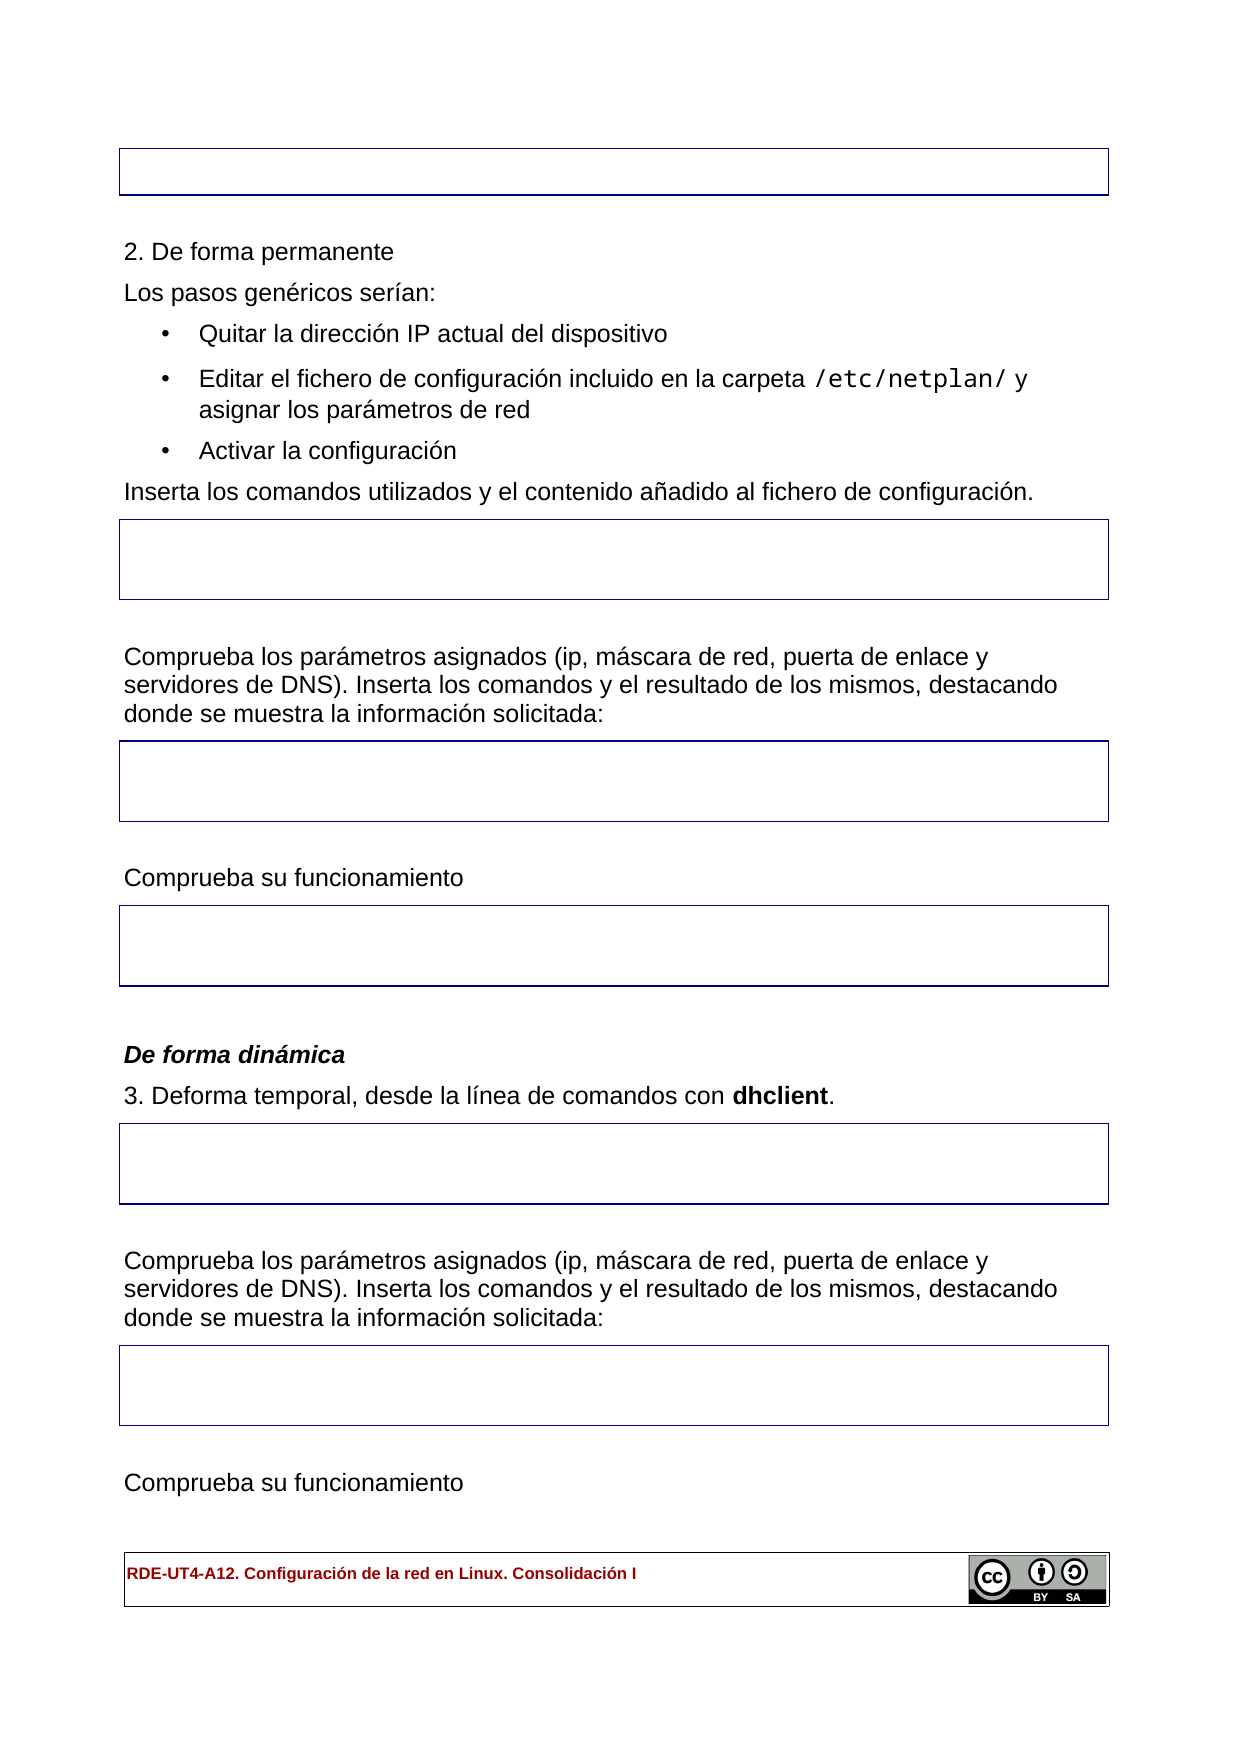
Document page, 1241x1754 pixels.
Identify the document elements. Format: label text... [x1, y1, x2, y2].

table_header [120, 1346, 1108, 1425]
text Comprueba los parámetros asignados (ip, máscara de red, puerta de enlace y servidores de DNS). Inserta los comandos y el resultado de los mismos, destacando donde se muestra la información solicitada: [123, 1246, 1109, 1332]
text Inserta los comandos utilizados y el contenido añadido al fichero de configuración. [123, 477, 1109, 506]
table_header [120, 520, 1108, 599]
list Editar el fichero de configuración incluido en la carpeta /etc/netplan/ y asignar los parámetros de red [161, 361, 1109, 423]
subtitle De forma dinámica [123, 1040, 1109, 1069]
text Los pasos genéricos serían: [123, 278, 1109, 307]
list Activar la configuración [161, 436, 1109, 465]
table_header [120, 149, 1108, 194]
text Comprueba los parámetros asignados (ip, máscara de red, puerta de enlace y servidores de DNS). Inserta los comandos y el resultado de los mismos, destacando donde se muestra la información solicitada: [123, 642, 1109, 728]
text 3. Deforma temporal, desde la línea de comandos con dhclient. [123, 1081, 1109, 1110]
text 2. De forma permanente [123, 237, 1109, 265]
list Quitar la dirección IP actual del dispositivo [161, 319, 1109, 348]
table_header [120, 1124, 1108, 1203]
text Comprueba su funcionamiento [123, 1468, 1109, 1496]
text Comprueba su funcionamiento [123, 863, 1109, 892]
table_header [120, 906, 1108, 985]
table_header [120, 742, 1108, 821]
picture [968, 1555, 1107, 1604]
